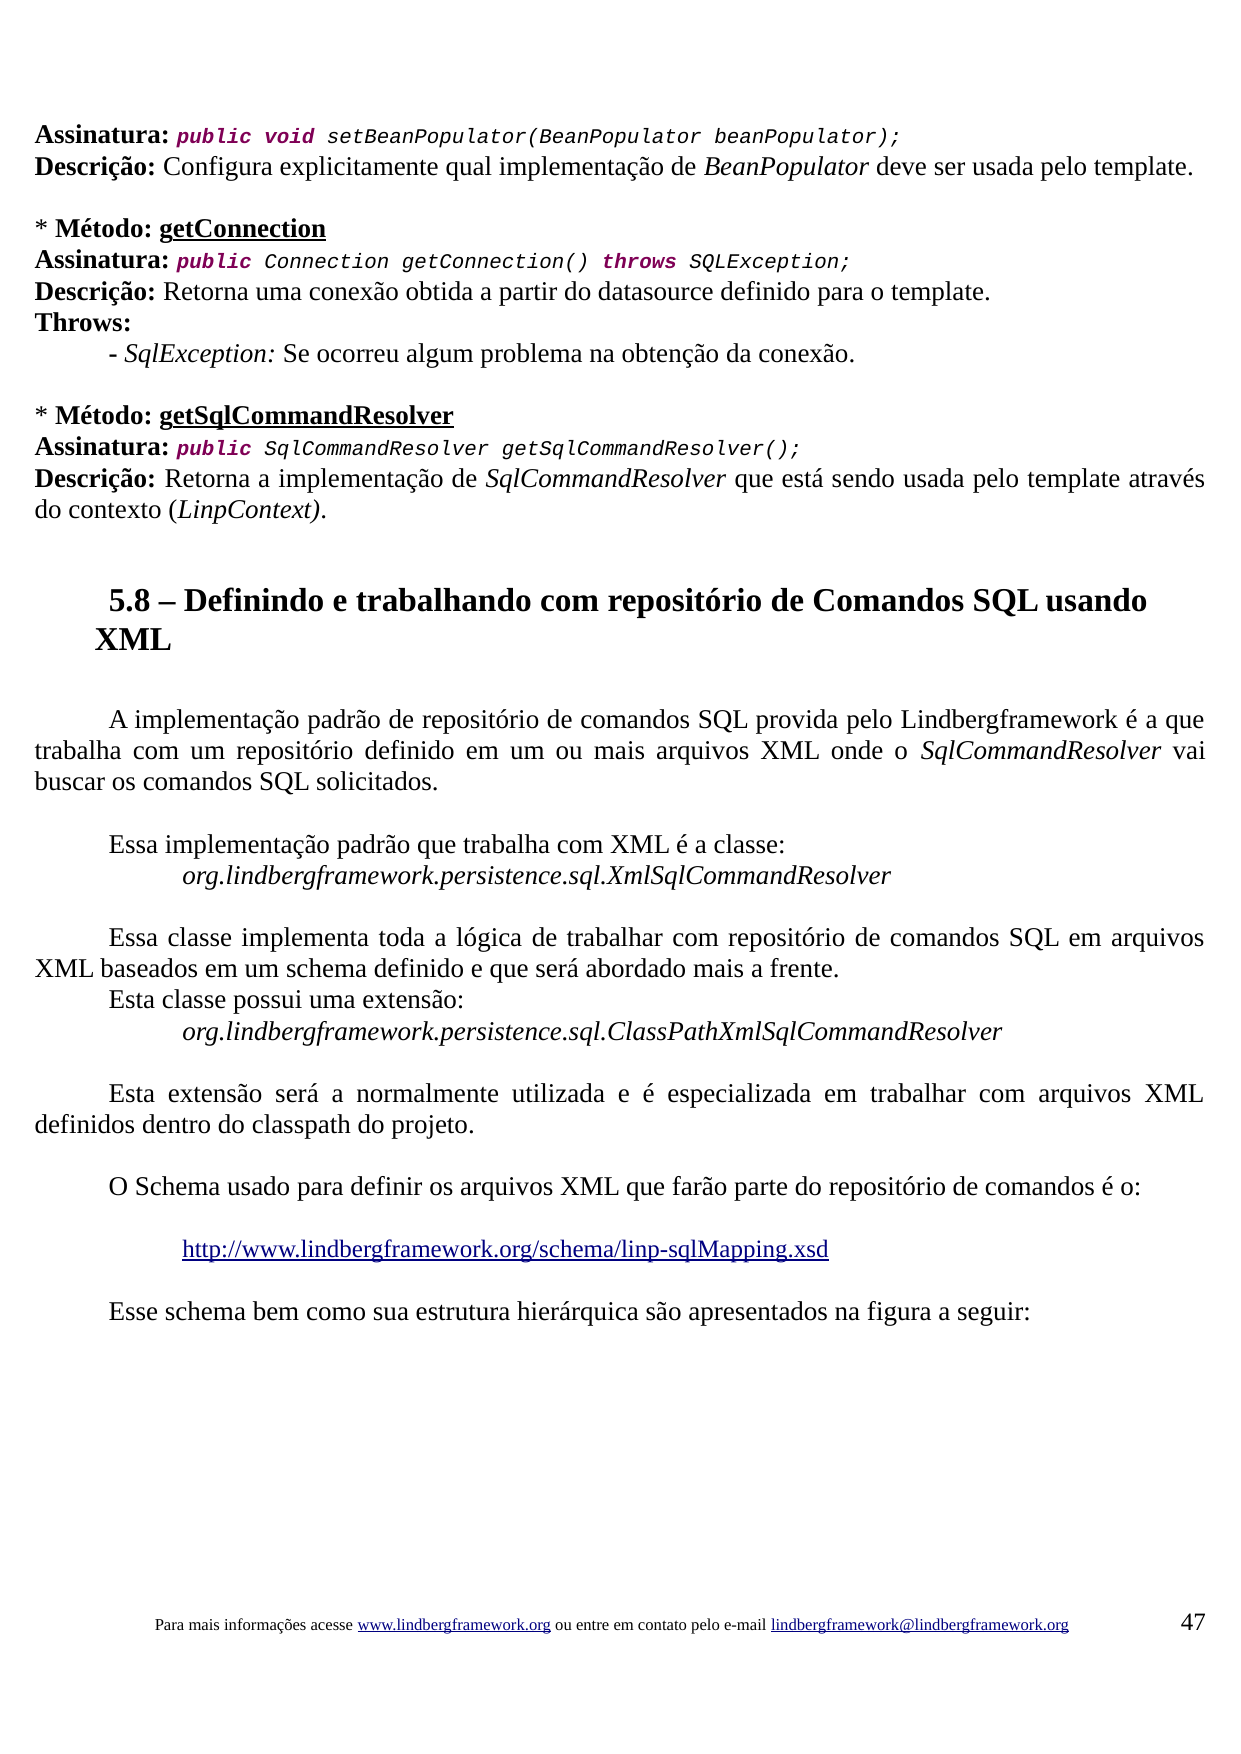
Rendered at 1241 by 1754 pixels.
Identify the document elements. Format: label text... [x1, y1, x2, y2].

text org.lindbergframework.persistence.sql.ClassPathXmlSqlCommandResolver [34, 1014, 1206, 1046]
text Assinatura: public SqlCommandResolver getSqlCommandResolver(); [34, 430, 1206, 462]
text Esse schema bem como sua estrutura hierárquica são apresentados na figura a seguir: [34, 1295, 1206, 1326]
text Throws: [34, 306, 1206, 337]
subtitle 5.8 – Definindo e trabalhando com repositório de Comandos SQL usando XML [94, 580, 1206, 657]
text Descrição: Retorna uma conexão obtida a partir do datasource definido para o template. [34, 275, 1206, 306]
text Esta classe possui uma extensão: [34, 983, 1206, 1014]
text Descrição: Configura explicitamente qual implementação de BeanPopulator deve ser usada pelo template. [34, 150, 1206, 181]
text A implementação padrão de repositório de comandos SQL provida pelo Lindbergframework é a que trabalha com um repositório definido em um ou mais arquivos XML onde o SqlCommandResolver vai buscar os comandos SQL solicitados. [34, 703, 1206, 797]
text * Método: getSqlCommandResolver [34, 399, 1206, 430]
text * Método: getConnection [34, 212, 1206, 243]
text Esta extensão será a normalmente utilizada e é especializada em trabalhar com arquivos XML definidos dentro do classpath do projeto. [34, 1077, 1206, 1139]
text org.lindbergframework.persistence.sql.XmlSqlCommandResolver [34, 859, 1206, 890]
text http://www.lindbergframework.org/schema/linp-sqlMapping.xsd [34, 1233, 1206, 1264]
text Assinatura: public void setBeanPopulator(BeanPopulator beanPopulator); [34, 118, 1206, 150]
text Essa classe implementa toda a lógica de trabalhar com repositório de comandos SQL em arquivos XML baseados em um schema definido e que será abordado mais a frente. [34, 921, 1206, 983]
text - SqlException: Se ocorreu algum problema na obtenção da conexão. [34, 337, 1206, 368]
text Assinatura: public Connection getConnection() throws SQLException; [34, 243, 1206, 275]
text Descrição: Retorna a implementação de SqlCommandResolver que está sendo usada pelo template através do contexto (LinpContext). [34, 462, 1206, 524]
text Essa implementação padrão que trabalha com XML é a classe: [34, 828, 1206, 859]
text O Schema usado para definir os arquivos XML que farão parte do repositório de comandos é o: [34, 1170, 1206, 1201]
